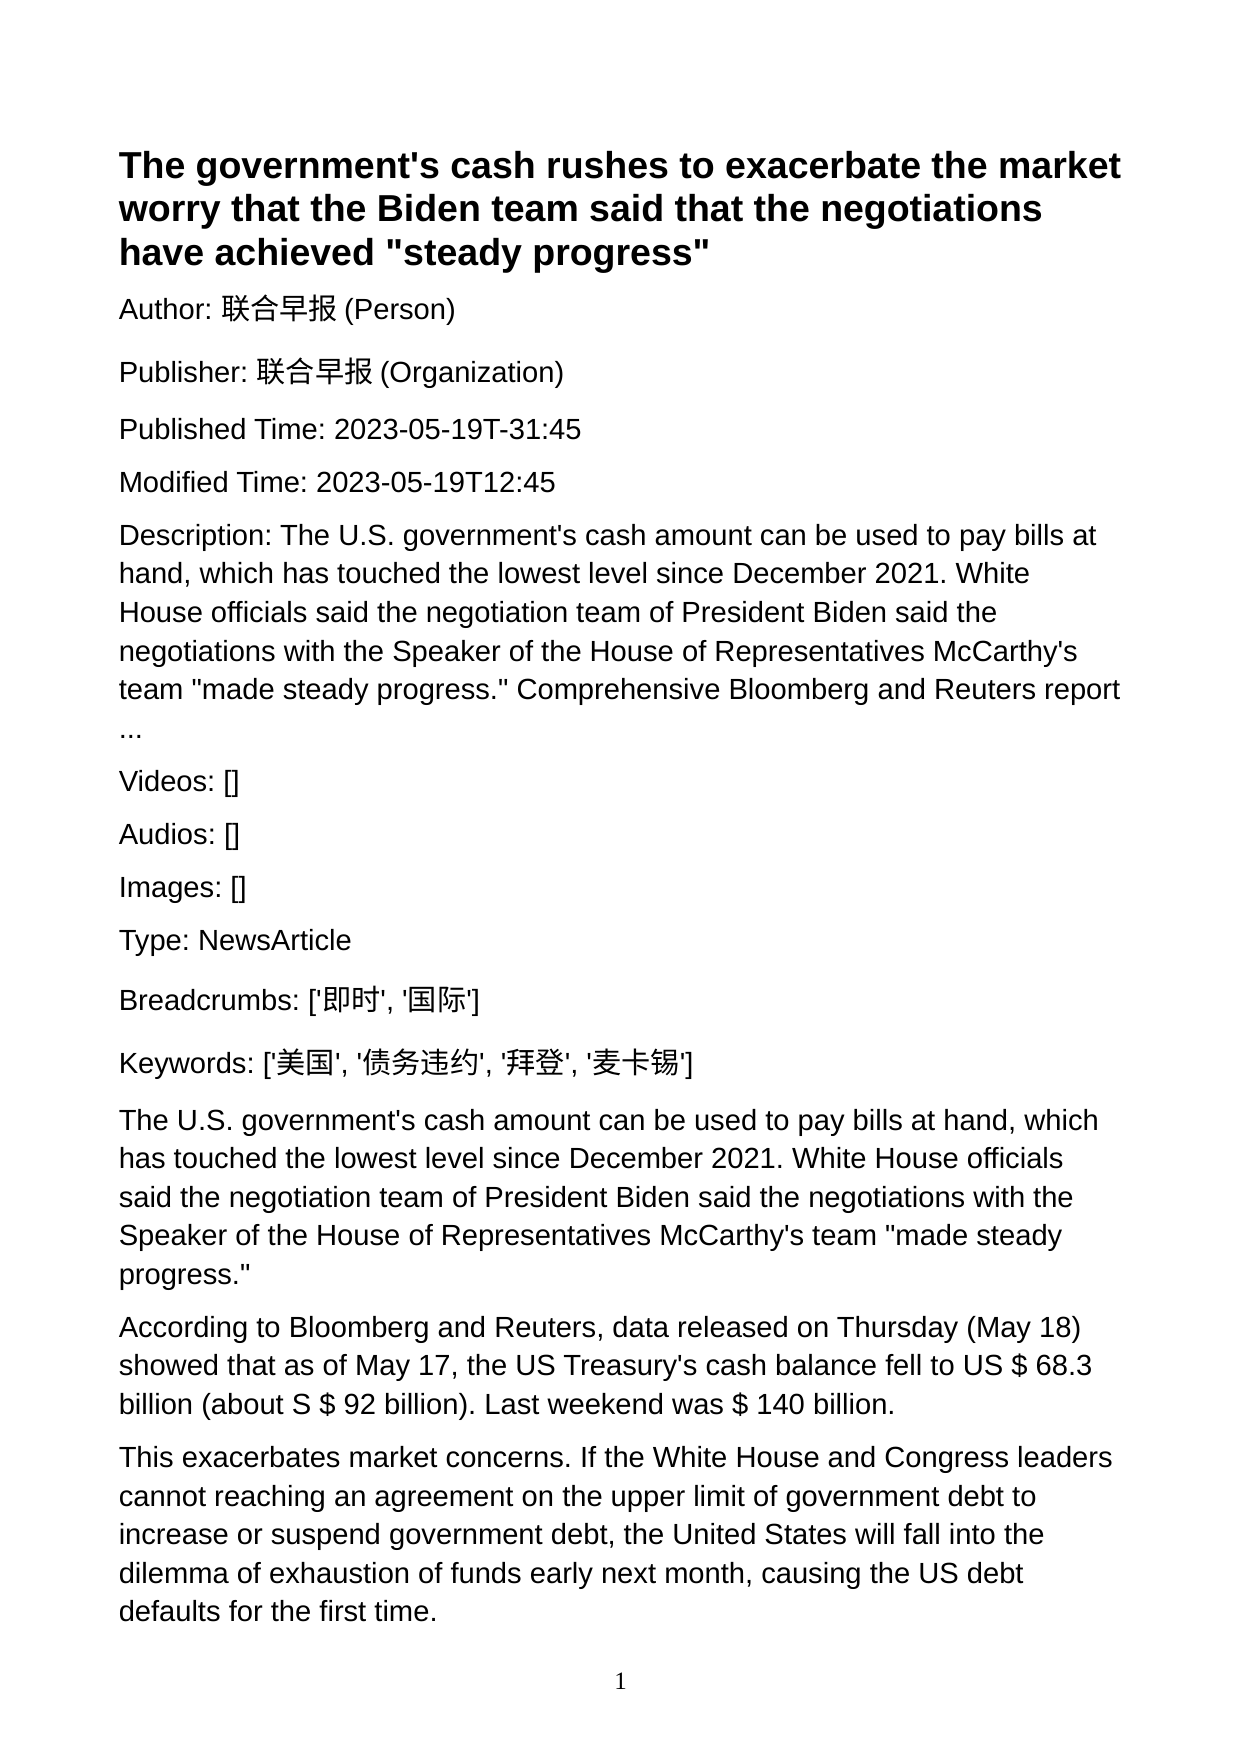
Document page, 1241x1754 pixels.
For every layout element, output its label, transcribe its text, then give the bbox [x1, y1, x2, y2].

text The U.S. government's cash amount can be used to pay bills at hand, which has touched the lowest level since December 2021. White House officials said the negotiation team of President Biden said the negotiations with the Speaker of the House of Representatives McCarthy's team "made steady progress." [118, 1102, 1122, 1290]
text Published Time: 2023-05-19T-31:45 [118, 412, 1122, 445]
text Author: 联合早报 (Person) [118, 285, 1122, 328]
text Breadcrumbs: ['即时', '国际'] [118, 976, 1122, 1018]
text Modified Time: 2023-05-19T12:45 [118, 465, 1122, 498]
text Images: [] [118, 870, 1122, 903]
text Keywords: ['美国', '债务违约', '拜登', '麦卡锡'] [118, 1039, 1122, 1082]
text Videos: [] [118, 764, 1122, 797]
text This exacerbates market concerns. If the White House and Congress leaders cannot reaching an agreement on the upper limit of government debt to increase or suspend government debt, the United States will fall into the dilemma of exhaustion of funds early next month, causing the US debt defaults for the first time. [118, 1440, 1122, 1628]
text Audios: [] [118, 817, 1122, 850]
text Type: NewsArticle [118, 923, 1122, 957]
text Publisher: 联合早报 (Organization) [118, 348, 1122, 391]
subtitle The government's cash rushes to exacerbate the market worry that the Biden team said that the negotiations have achieved "steady progress" [118, 143, 1122, 273]
text According to Bloomberg and Reuters, data released on Thursday (May 18) showed that as of May 17, the US Treasury's cash balance fell to US $ 68.3 billion (about S $ 92 billion). Last weekend was $ 140 billion. [118, 1310, 1122, 1420]
text Description: The U.S. government's cash amount can be used to pay bills at hand, which has touched the lowest level since December 2021. White House officials said the negotiation team of President Biden said the negotiations with the Speaker of the House of Representatives McCarthy's team "made steady progress." Comprehensive Bloomberg and Reuters report ... [118, 518, 1122, 744]
